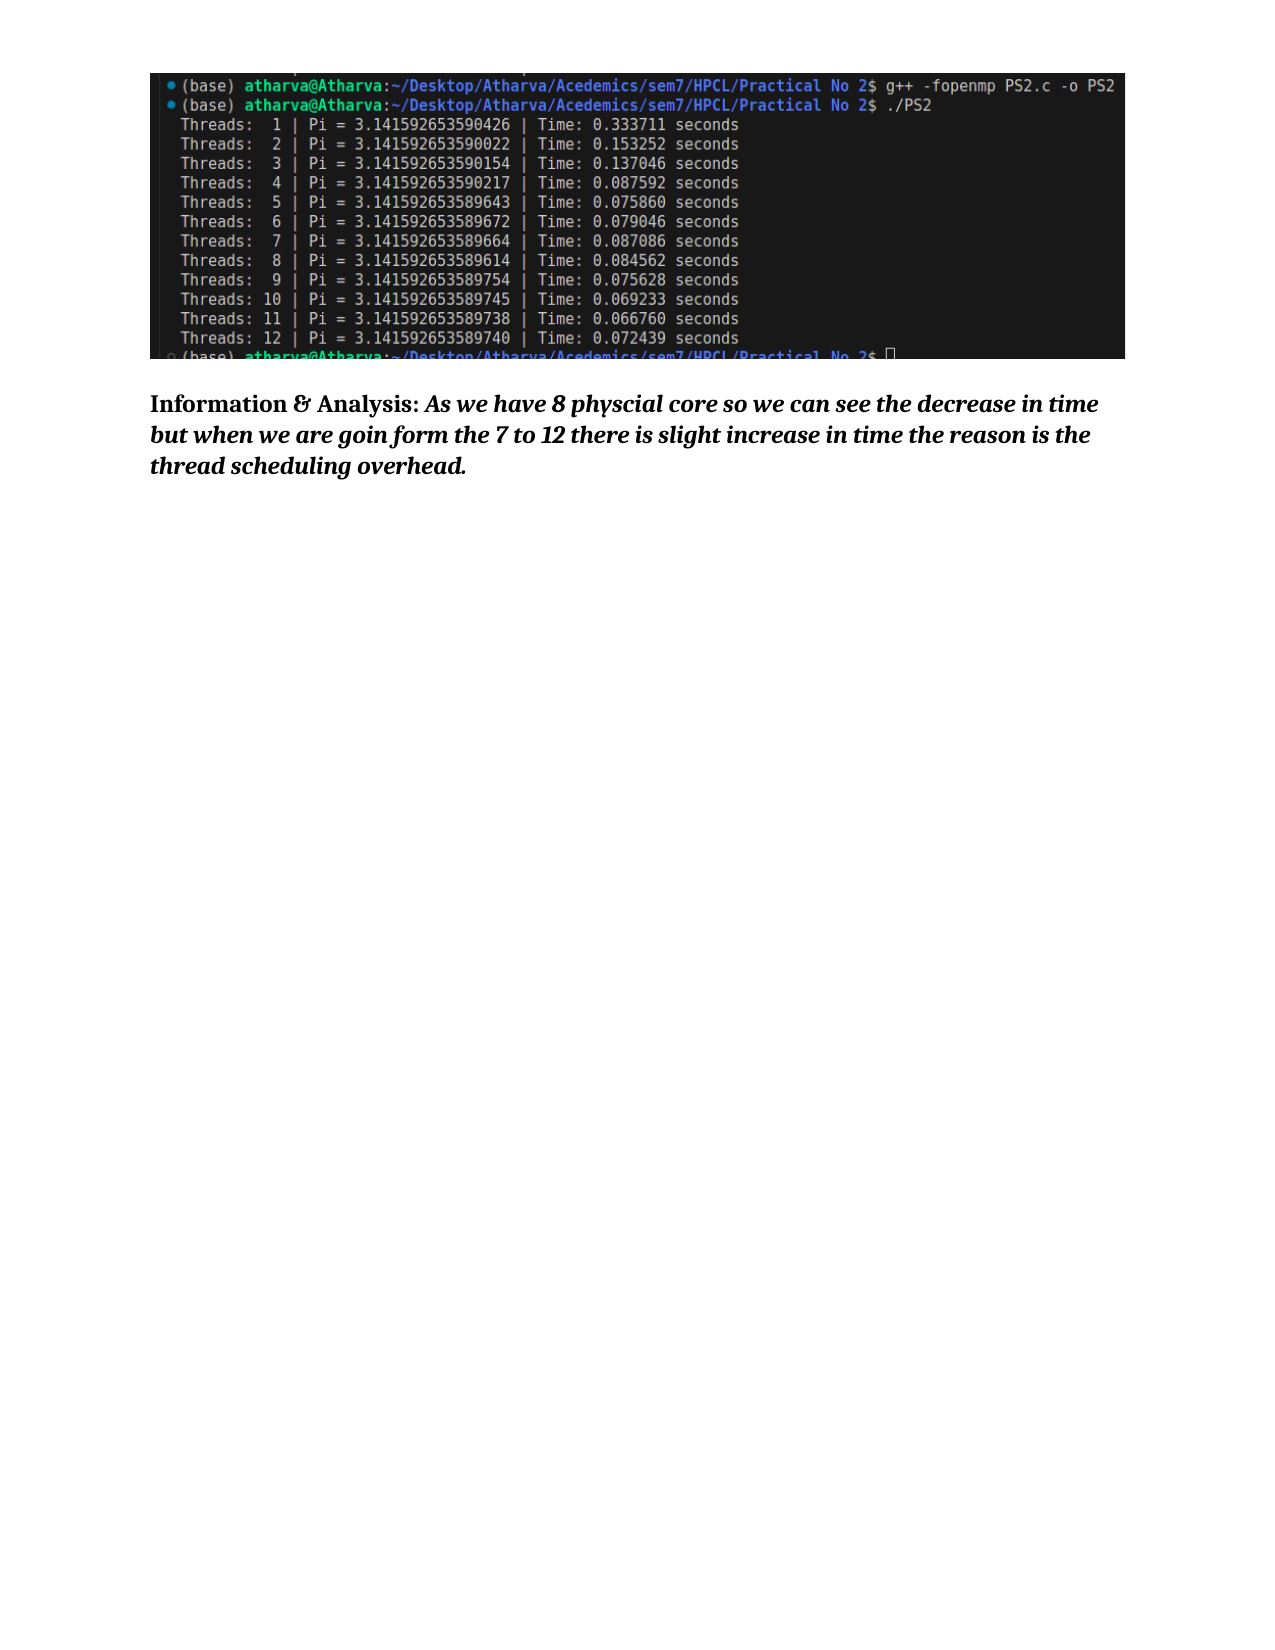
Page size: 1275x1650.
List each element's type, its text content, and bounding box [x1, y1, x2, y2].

text Information & Analysis: As we have 8 physcial core so we can see the decrease in time but when we are goin form the 7 to 12 there is slight increase in time the reason is the thread scheduling overhead. [150, 390, 1125, 480]
